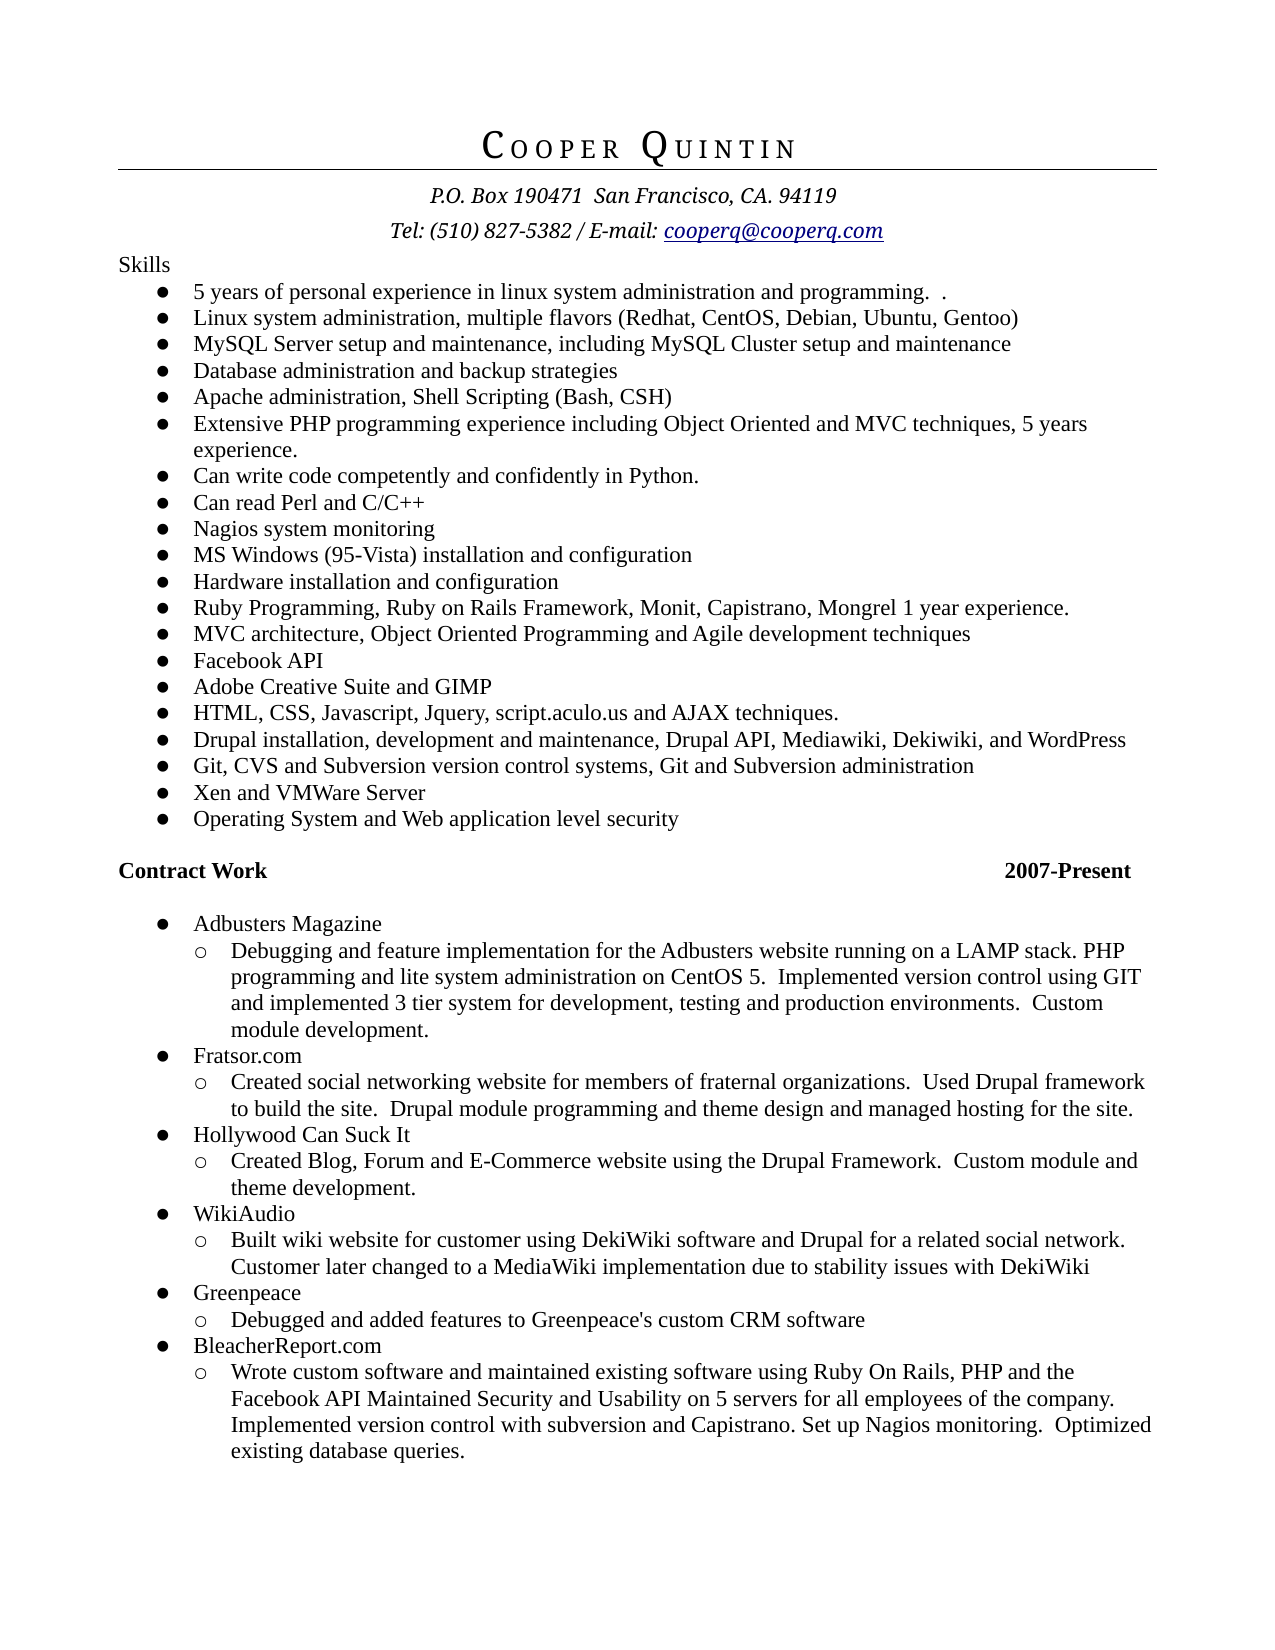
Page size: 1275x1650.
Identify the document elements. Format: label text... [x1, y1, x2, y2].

list WikiAudio [156, 1200, 1157, 1227]
list 5 years of personal experience in linux system administration and programming. . [156, 278, 1157, 304]
list Greenpeace [156, 1279, 1157, 1306]
list BleacherReport.com [156, 1332, 1157, 1358]
list Created social networking website for members of fraternal organizations. Used Drupal framework to build the site. Drupal module programming and theme design and managed hosting for the site. [193, 1068, 1157, 1121]
list Xen and VMWare Server [156, 778, 1157, 805]
list Nagios system monitoring [156, 515, 1157, 541]
list Created Blog, Forum and E-Commerce website using the Drupal Framework. Custom module and theme development. [193, 1147, 1157, 1200]
list MySQL Server setup and maintenance, including MySQL Cluster setup and maintenance [156, 331, 1157, 357]
list Adbusters Magazine [156, 910, 1157, 937]
list Wrote custom software and maintained existing software using Ruby On Rails, PHP and the Facebook API Maintained Security and Usability on 5 servers for all employees of the company. Implemented version control with subversion and Capistrano. Set up Nagios monitoring. Optimized existing database queries. [193, 1358, 1157, 1464]
list Git, CVS and Subversion version control systems, Git and Subversion administration [156, 752, 1157, 778]
list Extensive PHP programming experience including Object Oriented and MVC techniques, 5 years experience. [156, 409, 1157, 462]
list Hollywood Can Suck It [156, 1121, 1157, 1147]
list Adobe Creative Suite and GIMP [156, 673, 1157, 699]
list HTML, CSS, Javascript, Jquery, script.aculo.us and AJAX techniques. [156, 699, 1157, 726]
list Debugging and feature implementation for the Adbusters website running on a LAMP stack. PHP programming and lite system administration on CentOS 5. Implemented version control using GIT and implemented 3 tier system for development, testing and production environments. Custom module development. [193, 937, 1157, 1042]
list Can read Perl and C/C++ [156, 489, 1157, 515]
list Fratsor.com [156, 1042, 1157, 1068]
list Apache administration, Shell Scripting (Bash, CSH) [156, 383, 1157, 409]
text Tel: (510) 827-5382 / E-mail: cooperq@cooperq.com [118, 217, 1157, 245]
list Drupal installation, development and maintenance, Drupal API, Mediawiki, Dekiwiki, and WordPress [156, 726, 1157, 752]
list Linux system administration, multiple flavors (Redhat, CentOS, Debian, Ubuntu, Gentoo) [156, 304, 1157, 331]
list MVC architecture, Object Oriented Programming and Agile development techniques [156, 620, 1157, 647]
text Cooper Quintin [118, 118, 1157, 169]
list Ruby Programming, Ruby on Rails Framework, Monit, Capistrano, Mongrel 1 year experience. [156, 594, 1157, 620]
list Can write code competently and confidently in Python. [156, 462, 1157, 489]
text P.O. Box 190471 San Francisco, CA. 94119 [118, 182, 1157, 210]
list MS Windows (95-Vista) installation and configuration [156, 541, 1157, 568]
list Built wiki website for customer using DekiWiki software and Drupal for a related social network. Customer later changed to a MediaWiki implementation due to stability issues with DekiWiki [193, 1227, 1157, 1279]
text Contract Work 2007-Present [118, 858, 1157, 884]
list Hardware installation and configuration [156, 568, 1157, 594]
text Skills [118, 251, 1157, 278]
list Operating System and Web application level security [156, 805, 1157, 831]
list Debugged and added features to Greenpeace's custom CRM software [193, 1306, 1157, 1332]
list Facebook API [156, 647, 1157, 673]
list Database administration and backup strategies [156, 357, 1157, 383]
